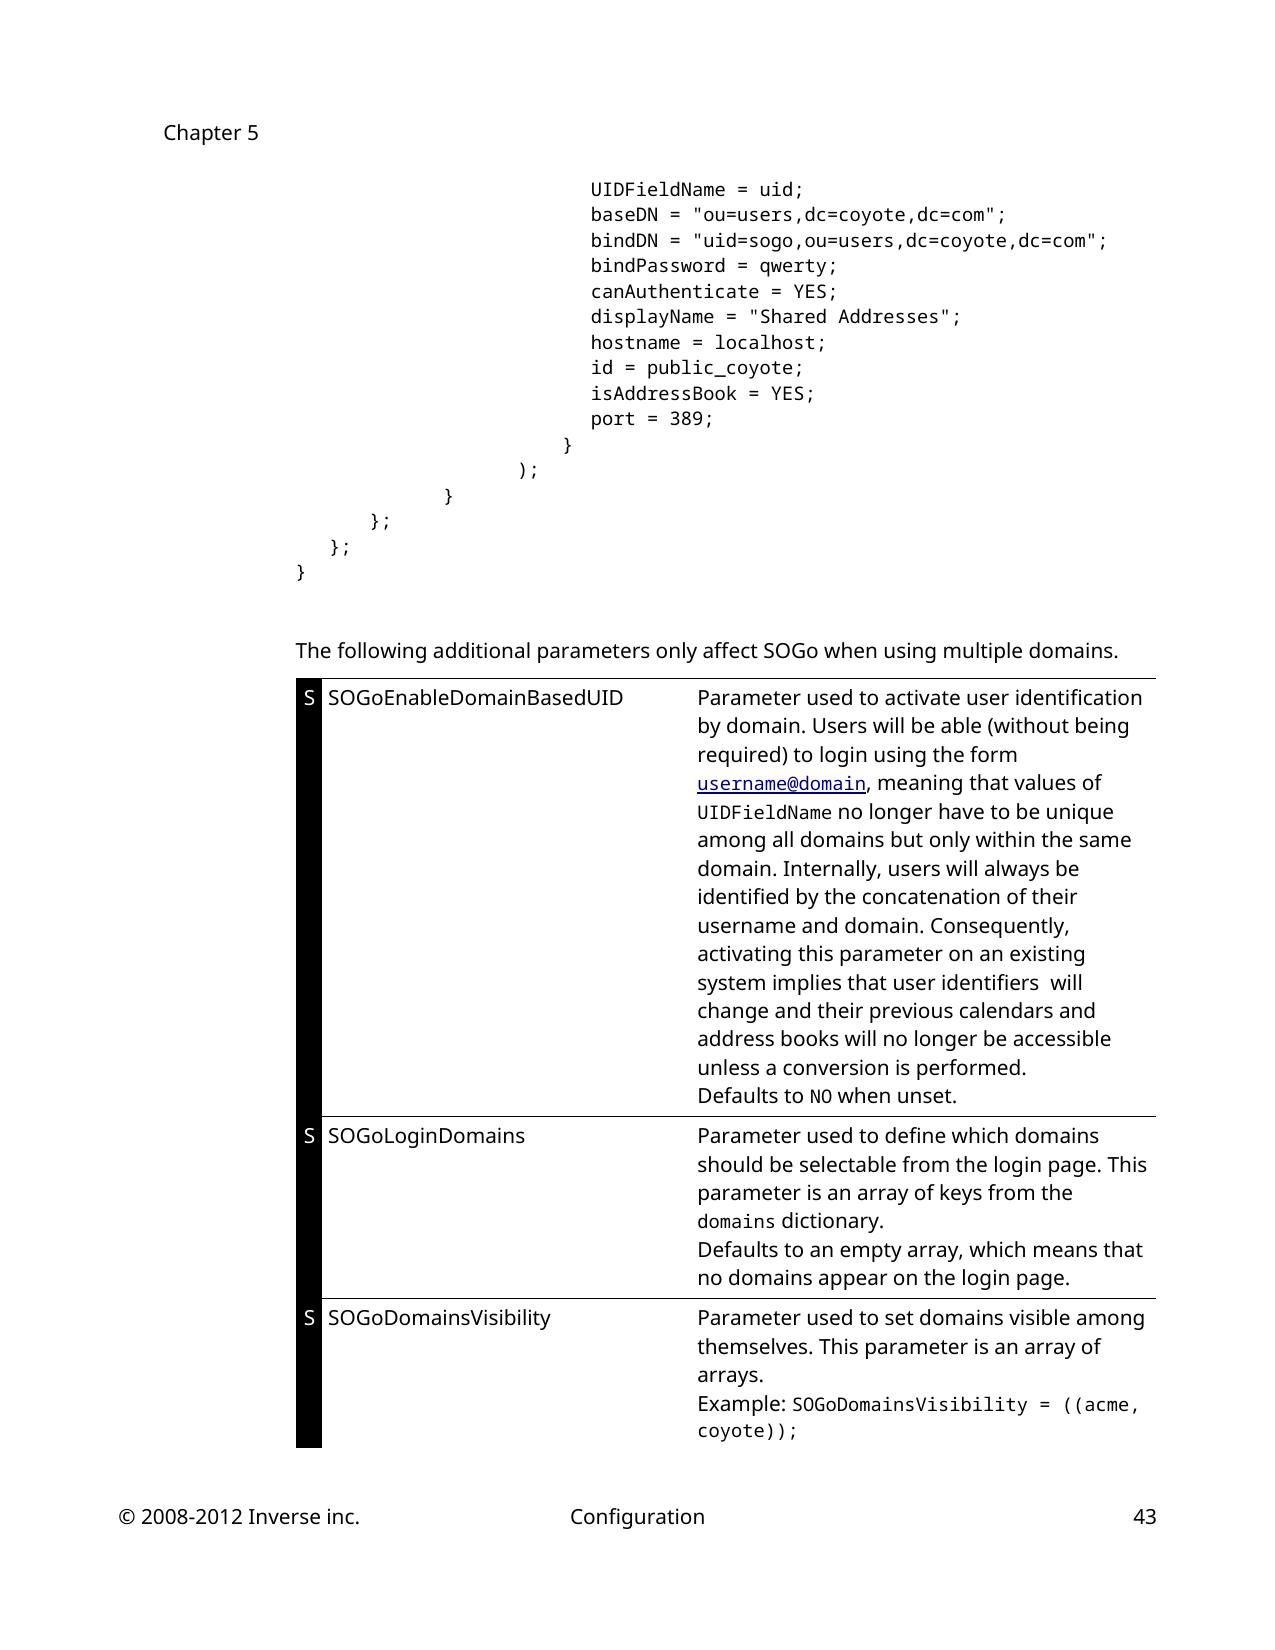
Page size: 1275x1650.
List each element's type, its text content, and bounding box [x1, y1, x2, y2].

text baseDN = "ou=users,dc=coyote,dc=com"; [295, 202, 1157, 227]
text } [295, 431, 1157, 457]
text } [295, 482, 1157, 508]
text isAddressBook = YES; [295, 380, 1157, 406]
text ); [295, 457, 1157, 482]
text }; [295, 533, 1157, 559]
text canAuthenticate = YES; [295, 278, 1157, 304]
text } [295, 559, 1157, 584]
table_header SOGoEnableDomainBasedUID [322, 679, 691, 1116]
table_cell SOGoDomainsVisibility [322, 1299, 691, 1448]
table_cell S [296, 1117, 322, 1298]
table_header S [296, 679, 322, 1116]
text displayName = "Shared Addresses"; [295, 304, 1157, 329]
table_cell Parameter used to set domains visible among themselves. This parameter is an array of arrays. Example: SOGoDomainsVisibility = ((acme, coyote)); [691, 1299, 1156, 1448]
text port = 389; [295, 406, 1157, 431]
text UIDFieldName = uid; [295, 176, 1157, 202]
text The following additional parameters only affect SOGo when using multiple domains. [295, 636, 1157, 665]
text hostname = localhost; [295, 329, 1157, 355]
text bindPassword = qwerty; [295, 253, 1157, 278]
text }; [295, 508, 1157, 533]
table_cell Parameter used to define which domains should be selectable from the login page. This parameter is an array of keys from the domains dictionary. Defaults to an empty array, which means that no domains appear on the login page. [691, 1117, 1156, 1298]
table_cell S [296, 1299, 322, 1448]
text id = public_coyote; [295, 355, 1157, 380]
text bindDN = "uid=sogo,ou=users,dc=coyote,dc=com"; [295, 227, 1157, 253]
table_header Parameter used to activate user identification by domain. Users will be able (without being required) to login using the form username@domain, meaning that values of UIDFieldName no longer have to be unique among all domains but only within the same domain. Internally, users will always be identified by the concatenation of their username and domain. Consequently, activating this parameter on an existing system implies that user identifiers will change and their previous calendars and address books will no longer be accessible unless a conversion is performed. Defaults to NO when unset. [691, 679, 1156, 1116]
table_cell SOGoLoginDomains [322, 1117, 691, 1298]
